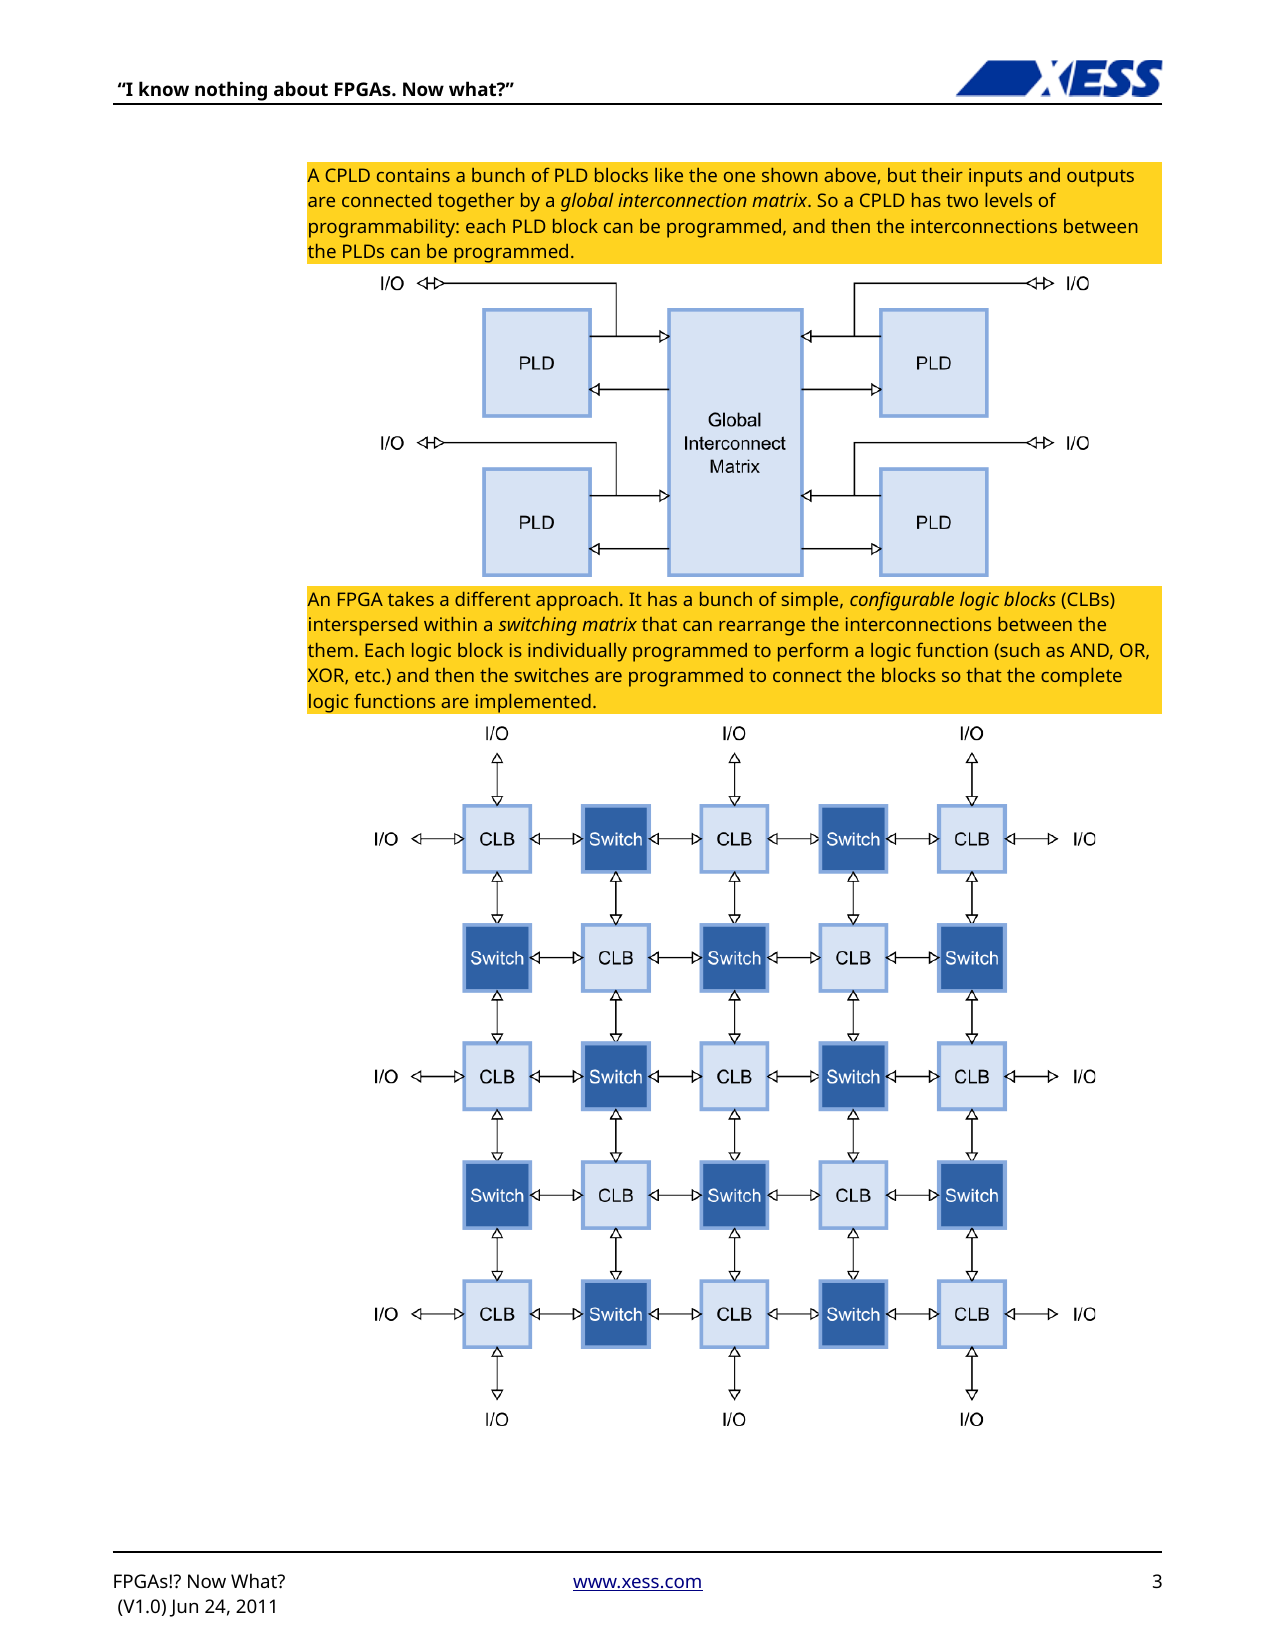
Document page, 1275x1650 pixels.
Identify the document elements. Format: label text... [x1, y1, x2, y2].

picture [381, 276, 1089, 577]
picture [375, 726, 1096, 1426]
text An FPGA takes a different approach. It has a bunch of simple, configurable logic blocks (CLBs) interspersed within a switching matrix that can rearrange the interconnections between the them. Each logic block is individually programmed to perform a logic function (such as AND, OR, XOR, etc.) and then the switches are programmed to connect the blocks so that the complete logic functions are implemented. [307, 586, 1162, 714]
text A CPLD contains a bunch of PLD blocks like the one shown above, but their inputs and outputs are connected together by a global interconnection matrix. So a CPLD has two levels of programmability: each PLD block can be programmed, and then the interconnections between the PLDs can be programmed. [307, 162, 1162, 264]
picture [955, 60, 1163, 97]
